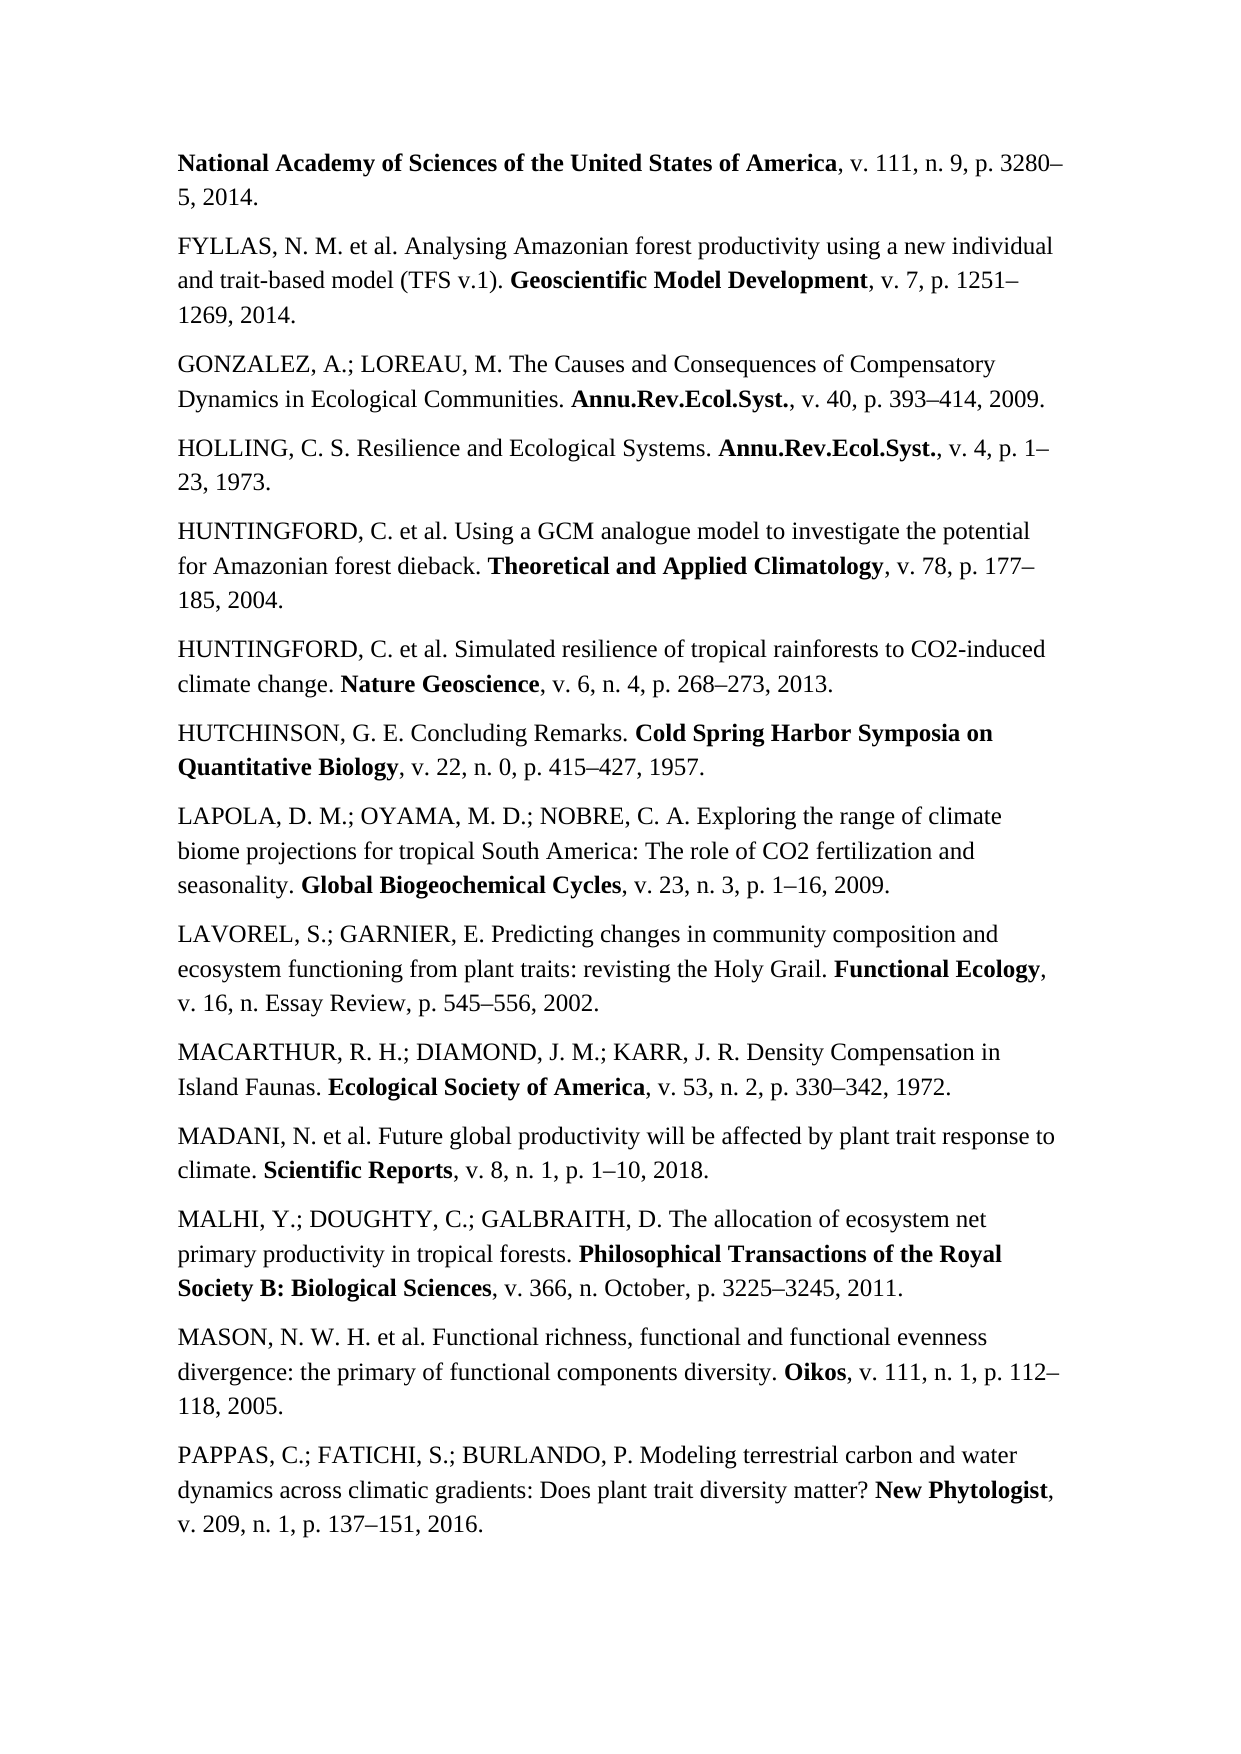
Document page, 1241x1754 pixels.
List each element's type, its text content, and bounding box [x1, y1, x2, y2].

text HUTCHINSON, G. E. Concluding Remarks. Cold Spring Harbor Symposia on Quantitative Biology, v. 22, n. 0, p. 415–427, 1957. [177, 718, 1063, 781]
text HUNTINGFORD, C. et al. Simulated resilience of tropical rainforests to CO2-induced climate change. Nature Geoscience, v. 6, n. 4, p. 268–273, 2013. [177, 634, 1063, 697]
text HOLLING, C. S. Resilience and Ecological Systems. Annu.Rev.Ecol.Syst., v. 4, p. 1–23, 1973. [177, 433, 1063, 496]
text LAPOLA, D. M.; OYAMA, M. D.; NOBRE, C. A. Exploring the range of climate biome projections for tropical South America: The role of CO2 fertilization and seasonality. Global Biogeochemical Cycles, v. 23, n. 3, p. 1–16, 2009. [177, 801, 1063, 899]
text PAPPAS, C.; FATICHI, S.; BURLANDO, P. Modeling terrestrial carbon and water dynamics across climatic gradients: Does plant trait diversity matter? New Phytologist, v. 209, n. 1, p. 137–151, 2016. [177, 1441, 1063, 1538]
text FYLLAS, N. M. et al. Analysing Amazonian forest productivity using a new individual and trait-based model (TFS v.1). Geoscientific Model Development, v. 7, p. 1251–1269, 2014. [177, 231, 1063, 329]
text GONZALEZ, A.; LOREAU, M. The Causes and Consequences of Compensatory Dynamics in Ecological Communities. Annu.Rev.Ecol.Syst., v. 40, p. 393–414, 2009. [177, 349, 1063, 412]
text MASON, N. W. H. et al. Functional richness, functional and functional evenness divergence: the primary of functional components diversity. Oikos, v. 111, n. 1, p. 112–118, 2005. [177, 1322, 1063, 1420]
text MADANI, N. et al. Future global productivity will be affected by plant trait response to climate. Scientific Reports, v. 8, n. 1, p. 1–10, 2018. [177, 1121, 1063, 1184]
text LAVOREL, S.; GARNIER, E. Predicting changes in community composition and ecosystem functioning from plant traits: revisting the Holy Grail. Functional Ecology, v. 16, n. Essay Review, p. 545–556, 2002. [177, 919, 1063, 1017]
text MALHI, Y.; DOUGHTY, C.; GALBRAITH, D. The allocation of ecosystem net primary productivity in tropical forests. Philosophical Transactions of the Royal Society B: Biological Sciences, v. 366, n. October, p. 3225–3245, 2011. [177, 1204, 1063, 1302]
text MACARTHUR, R. H.; DIAMOND, J. M.; KARR, J. R. Density Compensation in Island Faunas. Ecological Society of America, v. 53, n. 2, p. 330–342, 1972. [177, 1037, 1063, 1101]
text HUNTINGFORD, C. et al. Using a GCM analogue model to investigate the potential for Amazonian forest dieback. Theoretical and Applied Climatology, v. 78, p. 177–185, 2004. [177, 516, 1063, 614]
text National Academy of Sciences of the United States of America, v. 111, n. 9, p. 3280–5, 2014. [177, 148, 1063, 211]
